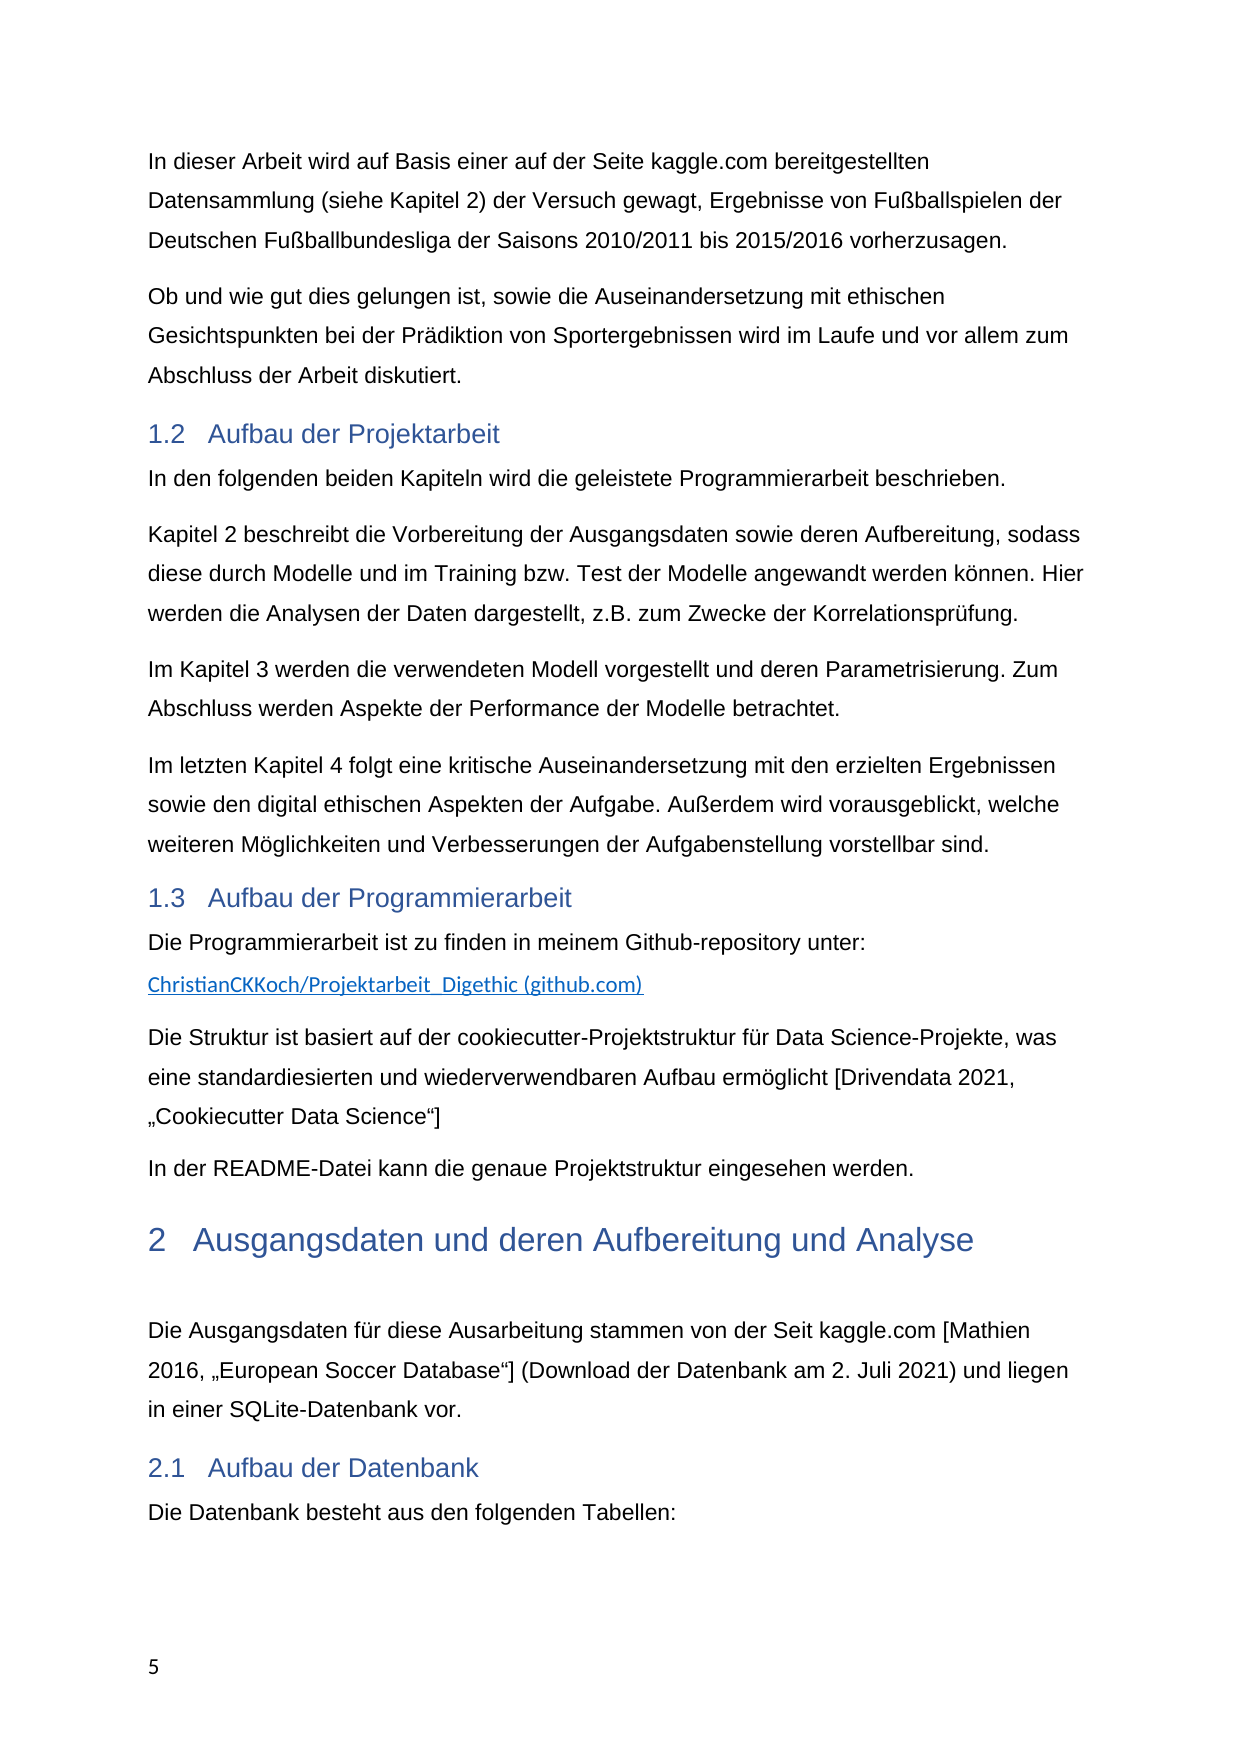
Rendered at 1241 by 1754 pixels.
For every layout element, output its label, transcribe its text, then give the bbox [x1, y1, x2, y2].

text In den folgenden beiden Kapiteln wird die geleistete Programmierarbeit beschrieben. [148, 465, 1093, 491]
text Die Struktur ist basiert auf der cookiecutter-Projektstruktur für Data Science-Projekte, was eine standardiesierten und wiederverwendbaren Aufbau ermöglicht [Drivendata 2021, „Cookiecutter Data Science“] [148, 1024, 1093, 1129]
text Die Ausgangsdaten für diese Ausarbeitung stammen von der Seit kaggle.com [Mathien 2016, „European Soccer Database“] (Download der Datenbank am 2. Juli 2021) und liegen in einer SQLite-Datenbank vor. [148, 1317, 1093, 1422]
text Im Kapitel 3 werden die verwendeten Modell vorgestellt und deren Parametrisierung. Zum Abschluss werden Aspekte der Performance der Modelle betrachtet. [148, 656, 1093, 722]
text Kapitel 2 beschreibt die Vorbereitung der Ausgangsdaten sowie deren Aufbereitung, sodass diese durch Modelle und im Training bzw. Test der Modelle angewandt werden können. Hier werden die Analysen der Daten dargestellt, z.B. zum Zwecke der Korrelationsprüfung. [148, 521, 1093, 626]
subtitle Ausgangsdaten und deren Aufbereitung und Analyse [148, 1219, 1093, 1258]
text In dieser Arbeit wird auf Basis einer auf der Seite kaggle.com bereitgestellten Datensammlung (siehe Kapitel 2) der Versuch gewagt, Ergebnisse von Fußballspielen der Deutschen Fußballbundesliga der Saisons 2010/2011 bis 2015/2016 vorherzusagen. [148, 148, 1093, 253]
text Die Datenbank besteht aus den folgenden Tabellen: [148, 1499, 1093, 1526]
subtitle Aufbau der Programmierarbeit [148, 882, 1093, 914]
text Ob und wie gut dies gelungen ist, sowie die Auseinandersetzung mit ethischen Gesichtspunkten bei der Prädiktion von Sportergebnissen wird im Laufe und vor allem zum Abschluss der Arbeit diskutiert. [148, 283, 1093, 388]
subtitle Aufbau der Datenbank [148, 1452, 1093, 1483]
text Die Programmierarbeit ist zu finden in meinem Github-repository unter: ChristianCKKoch/Projektarbeit_Digethic (github.com) [148, 929, 1093, 998]
text Im letzten Kapitel 4 folgt eine kritische Auseinandersetzung mit den erzielten Ergebnissen sowie den digital ethischen Aspekten der Aufgabe. Außerdem wird vorausgeblickt, welche weiteren Möglichkeiten und Verbesserungen der Aufgabenstellung vorstellbar sind. [148, 752, 1093, 857]
subtitle Aufbau der Projektarbeit [148, 418, 1093, 449]
text In der README-Datei kann die genaue Projektstruktur eingesehen werden. [148, 1155, 1093, 1181]
